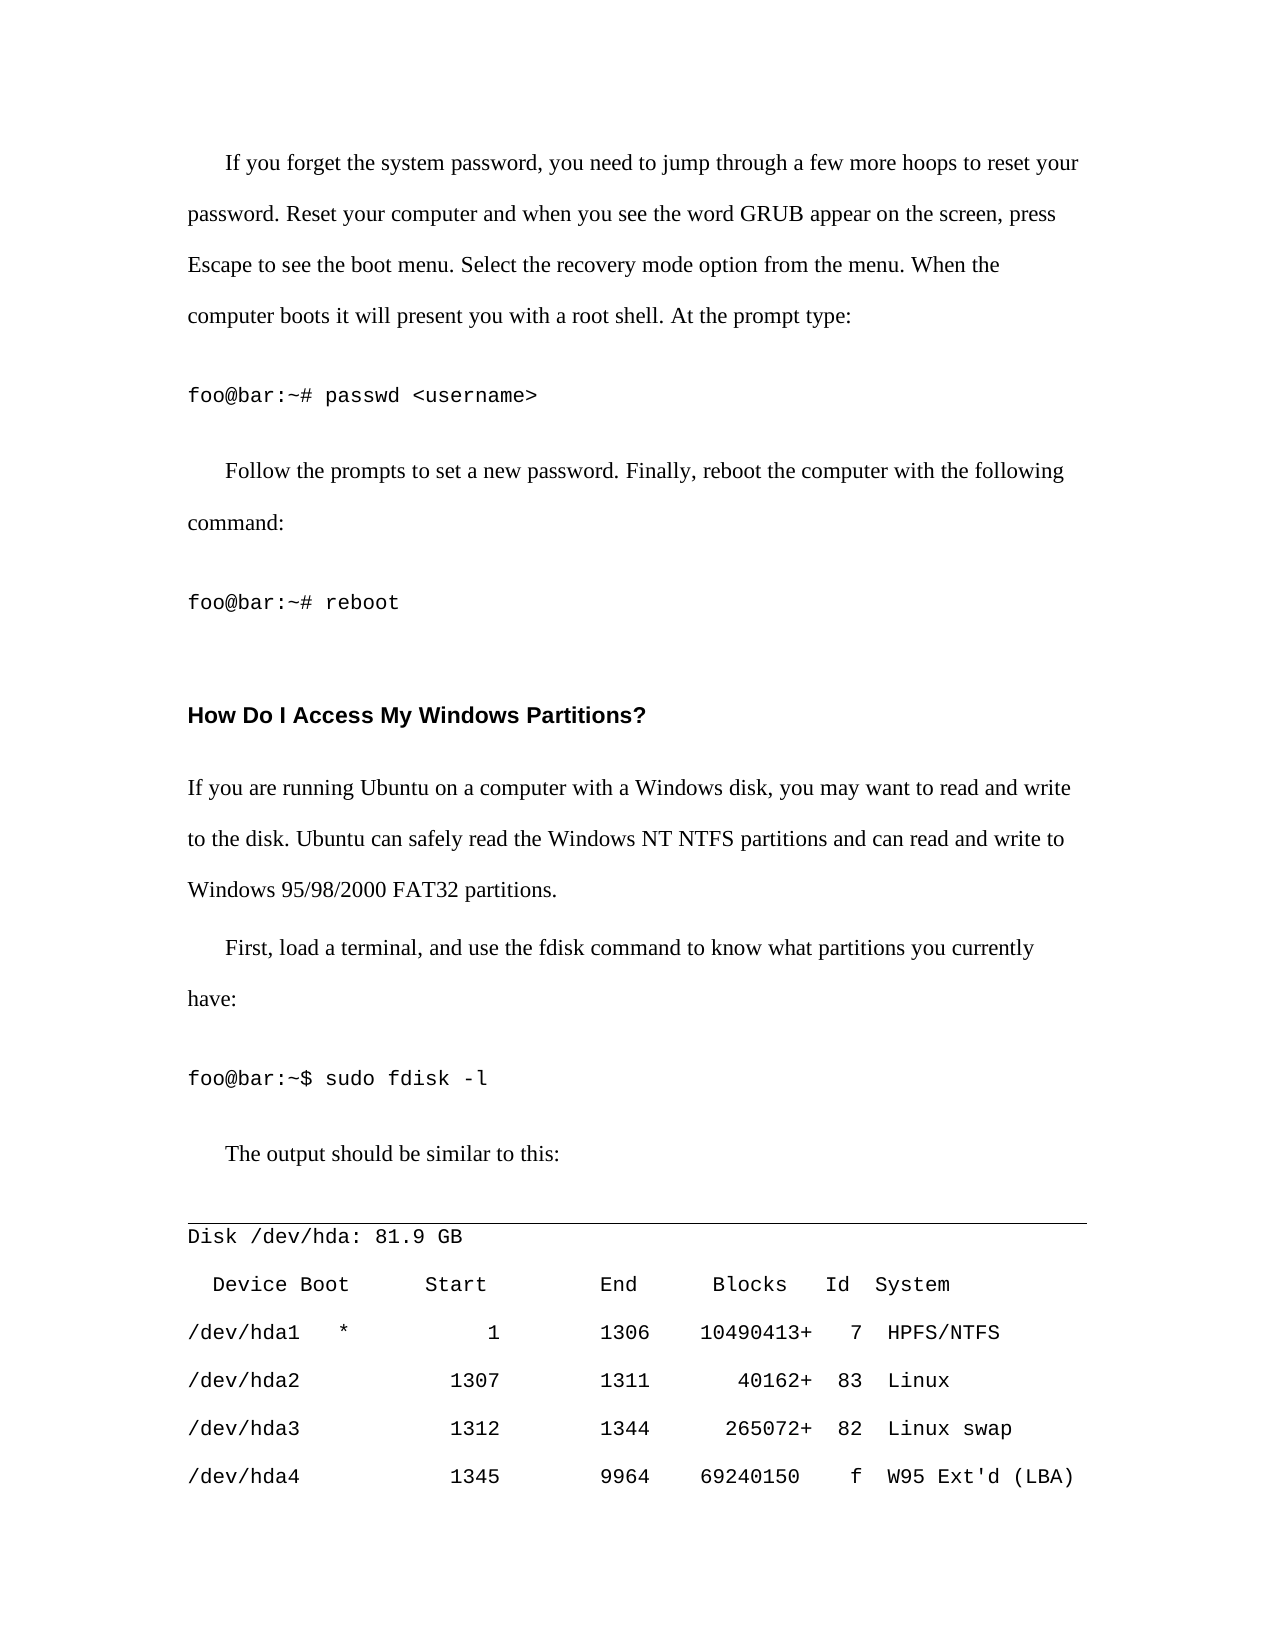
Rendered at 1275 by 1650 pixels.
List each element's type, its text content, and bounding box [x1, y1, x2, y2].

text First, load a terminal, and use the fdisk command to know what partitions you currently have: [187, 934, 1087, 1011]
text /dev/hda3 1312 1344 265072+ 82 Linux swap [187, 1418, 1087, 1442]
text foo@bar:~$ sudo fdisk -l [187, 1068, 1087, 1092]
text foo@bar:~# passwd <username> [187, 385, 1087, 409]
text foo@bar:~# reboot [187, 592, 1087, 616]
text How Do I Access My Windows Partitions? [187, 702, 1087, 728]
text /dev/hda2 1307 1311 40162+ 83 Linux [187, 1370, 1087, 1394]
text Device Boot Start End Blocks Id System [187, 1274, 1087, 1298]
text /dev/hda1 * 1 1306 10490413+ 7 HPFS/NTFS [187, 1322, 1087, 1346]
text If you are running Ubuntu on a computer with a Windows disk, you may want to read and write to the disk. Ubuntu can safely read the Windows NT NTFS partitions and can read and write to Windows 95/98/2000 FAT32 partitions. [187, 775, 1087, 903]
text If you forget the system password, you need to jump through a few more hoops to reset your password. Reset your computer and when you see the word GRUB appear on the screen, press Escape to see the boot menu. Select the recovery mode option from the menu. When the computer boots it will present you with a root shell. At the prompt type: [187, 150, 1087, 329]
text /dev/hda4 1345 9964 69240150 f W95 Ext'd (LBA) [187, 1466, 1087, 1489]
text The output should be similar to this: [187, 1141, 1087, 1166]
text Disk /dev/hda: 81.9 GB [187, 1224, 1087, 1250]
text Follow the prompts to set a new password. Finally, reboot the computer with the following command: [187, 458, 1087, 535]
